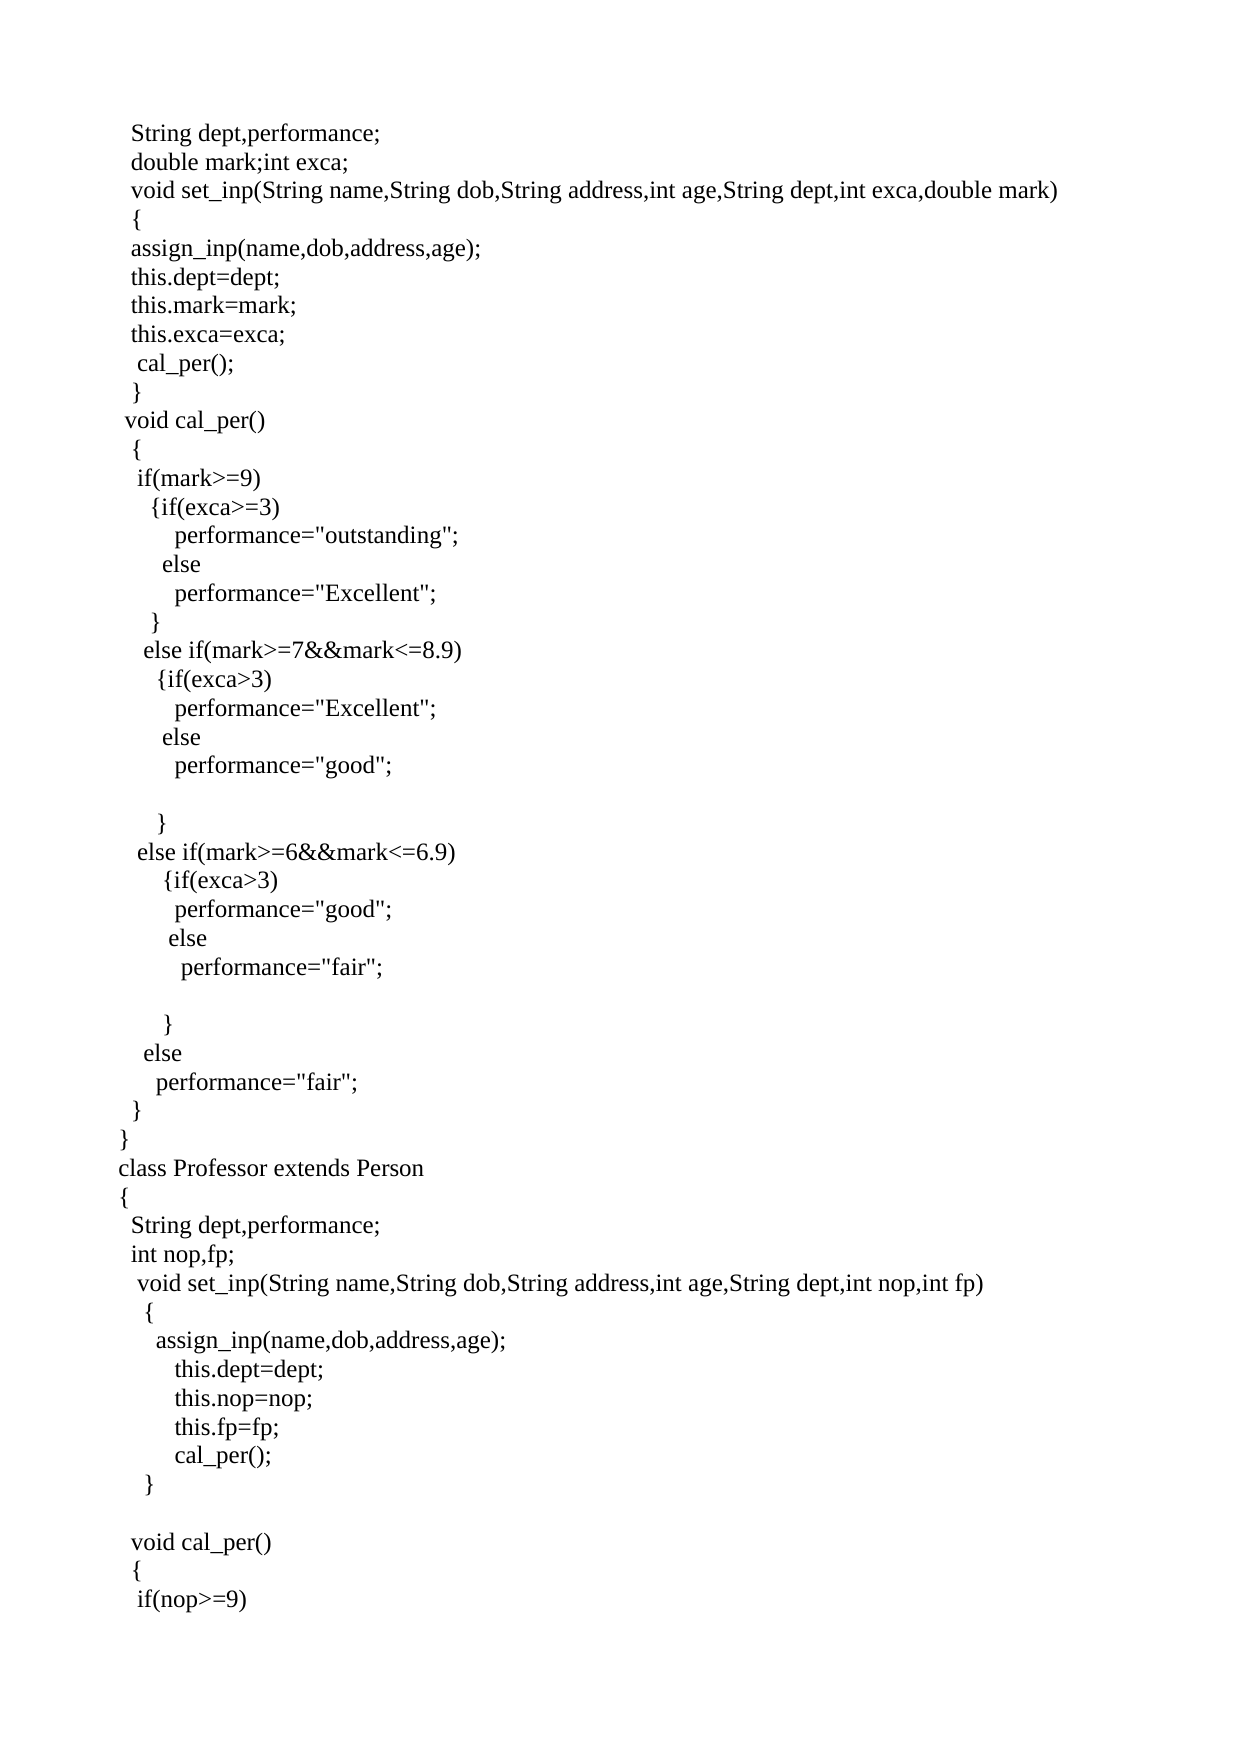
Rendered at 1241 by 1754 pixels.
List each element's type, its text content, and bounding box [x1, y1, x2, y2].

text if(mark>=9) [118, 463, 1122, 492]
text { [118, 204, 1122, 233]
text performance="Excellent"; [118, 578, 1122, 607]
text performance="Excellent"; [118, 693, 1122, 722]
text {if(exca>=3) [118, 492, 1122, 521]
text else [118, 923, 1122, 952]
text this.dept=dept; [118, 1354, 1122, 1383]
text } [118, 808, 1122, 837]
text int nop,fp; [118, 1239, 1122, 1268]
text void set_inp(String name,String dob,String address,int age,String dept,int nop,int fp) [118, 1268, 1122, 1297]
text { [118, 1556, 1122, 1584]
text this.mark=mark; [118, 291, 1122, 319]
text this.nop=nop; [118, 1383, 1122, 1412]
text cal_per(); [118, 1441, 1122, 1469]
text else [118, 549, 1122, 578]
text this.fp=fp; [118, 1412, 1122, 1441]
text void cal_per() [118, 406, 1122, 434]
text performance="fair"; [118, 1067, 1122, 1096]
text cal_per(); [118, 348, 1122, 377]
text {if(exca>3) [118, 866, 1122, 894]
text {if(exca>3) [118, 664, 1122, 693]
text else if(mark>=7&&mark<=8.9) [118, 636, 1122, 664]
text { [118, 1182, 1122, 1211]
text else [118, 1038, 1122, 1067]
text else if(mark>=6&&mark<=6.9) [118, 837, 1122, 866]
text void cal_per() [118, 1527, 1122, 1556]
text performance="good"; [118, 751, 1122, 779]
text assign_inp(name,dob,address,age); [118, 233, 1122, 262]
text { [118, 434, 1122, 463]
text } [118, 607, 1122, 636]
text this.dept=dept; [118, 262, 1122, 291]
text performance="outstanding"; [118, 521, 1122, 549]
text } [118, 1009, 1122, 1038]
text } [118, 1124, 1122, 1153]
text double mark;int exca; [118, 147, 1122, 176]
text this.exca=exca; [118, 319, 1122, 348]
text } [118, 377, 1122, 406]
text { [118, 1297, 1122, 1326]
text performance="fair"; [118, 952, 1122, 981]
text } [118, 1469, 1122, 1498]
text String dept,performance; [118, 118, 1122, 147]
text assign_inp(name,dob,address,age); [118, 1326, 1122, 1354]
text void set_inp(String name,String dob,String address,int age,String dept,int exca,double mark) [118, 176, 1122, 204]
text String dept,performance; [118, 1211, 1122, 1239]
text } [118, 1096, 1122, 1124]
text performance="good"; [118, 894, 1122, 923]
text else [118, 722, 1122, 751]
text if(nop>=9) [118, 1584, 1122, 1613]
text class Professor extends Person [118, 1153, 1122, 1182]
